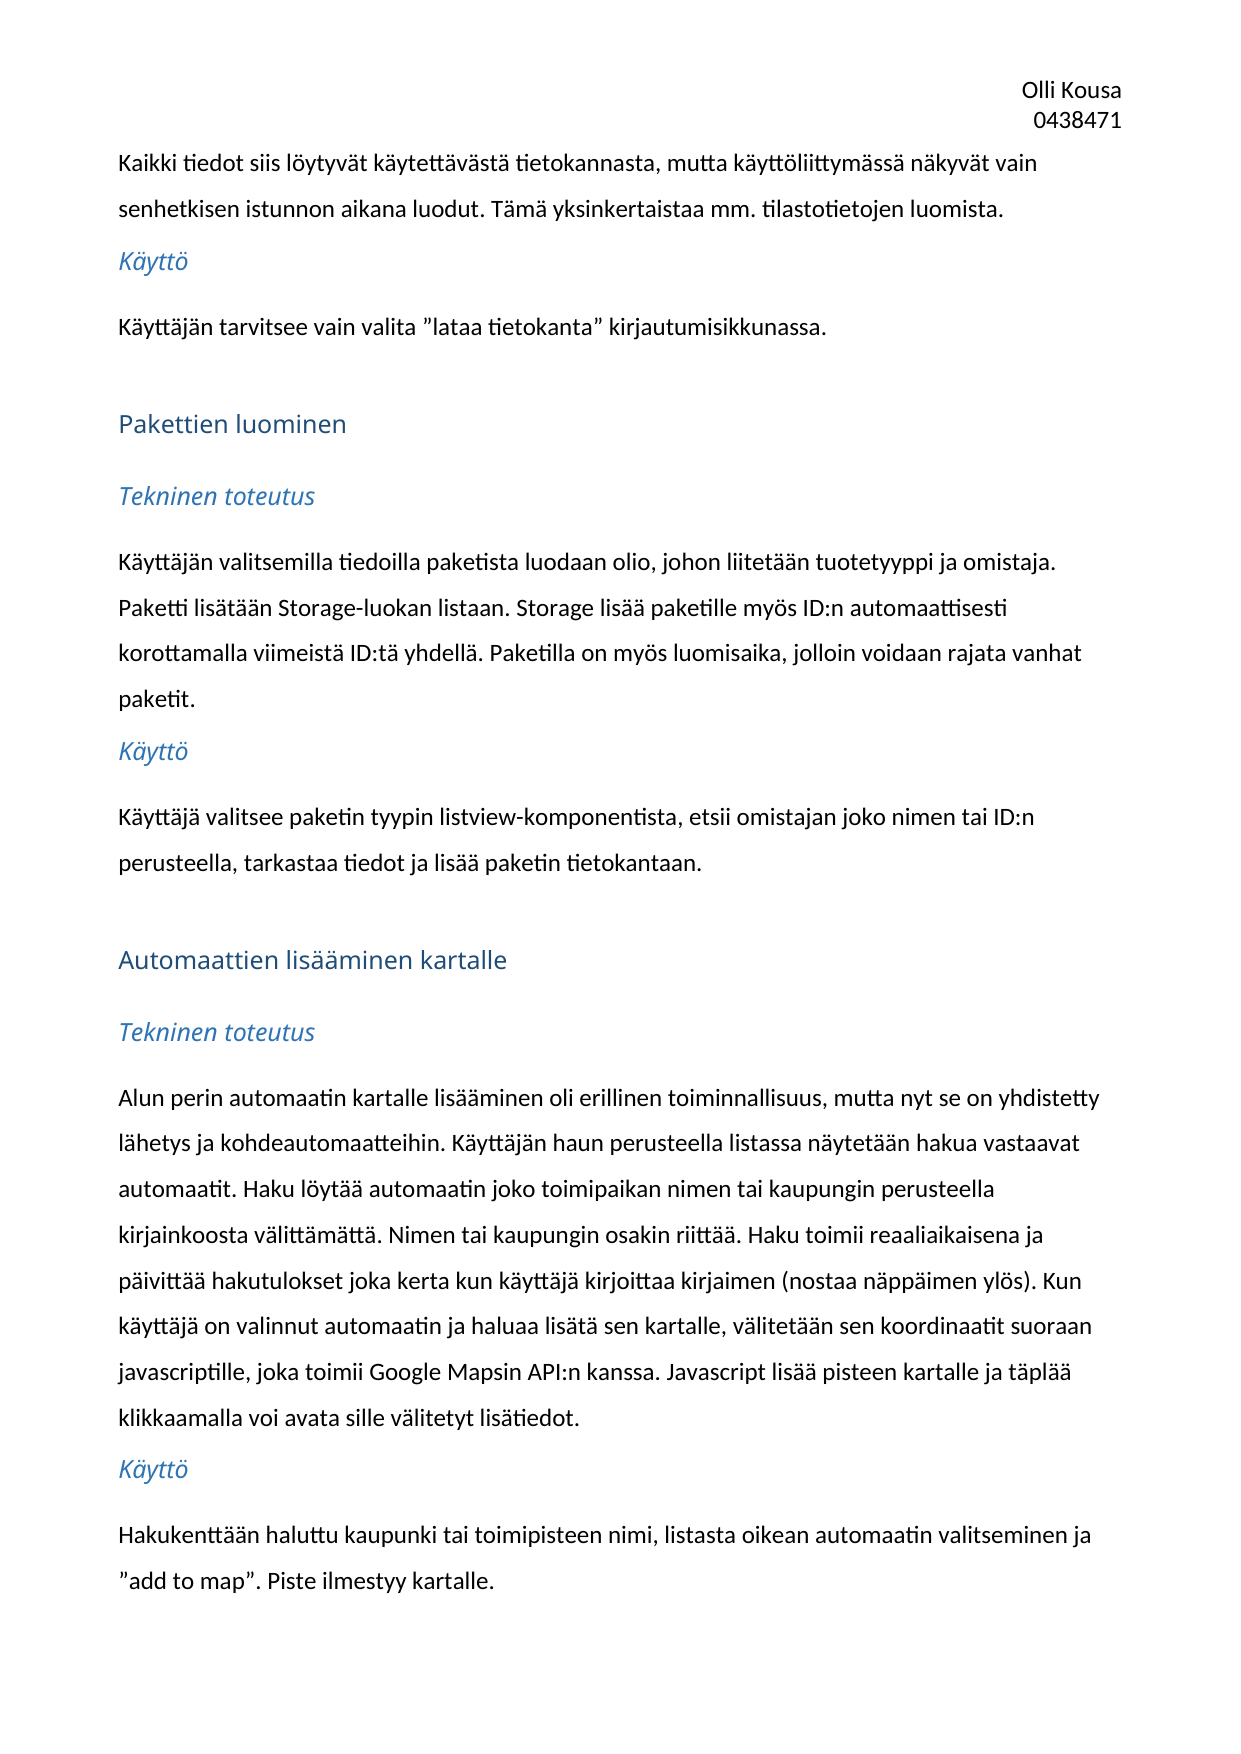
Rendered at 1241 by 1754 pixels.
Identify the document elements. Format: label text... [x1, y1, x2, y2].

subtitle Käyttö [118, 733, 1122, 767]
text Kaikki tiedot siis löytyvät käytettävästä tietokannasta, mutta käyttöliittymässä näkyvät vain senhetkisen istunnon aikana luodut. Tämä yksinkertaistaa mm. tilastotietojen luomista. [118, 148, 1122, 224]
text Käyttäjän valitsemilla tiedoilla paketista luodaan olio, johon liitetään tuotetyyppi ja omistaja. Paketti lisätään Storage-luokan listaan. Storage lisää paketille myös ID:n automaattisesti korottamalla viimeistä ID:tä yhdellä. Paketilla on myös luomisaika, jolloin voidaan rajata vanhat paketit. [118, 546, 1122, 714]
subtitle Pakettien luominen [118, 407, 1122, 441]
text Käyttäjän tarvitsee vain valita ”lataa tietokanta” kirjautumisikkunassa. [118, 311, 1122, 341]
subtitle Käyttö [118, 243, 1122, 277]
text Käyttäjä valitsee paketin tyypin listview-komponentista, etsii omistajan joko nimen tai ID:n perusteella, tarkastaa tiedot ja lisää paketin tietokantaan. [118, 801, 1122, 877]
subtitle Käyttö [118, 1452, 1122, 1486]
subtitle Automaattien lisääminen kartalle [118, 942, 1122, 976]
text Hakukenttään haluttu kaupunki tai toimipisteen nimi, listasta oikean automaatin valitseminen ja ”add to map”. Piste ilmestyy kartalle. [118, 1519, 1122, 1596]
subtitle Tekninen toteutus [118, 1014, 1122, 1048]
text Alun perin automaatin kartalle lisääminen oli erillinen toiminnallisuus, mutta nyt se on yhdistetty lähetys ja kohdeautomaatteihin. Käyttäjän haun perusteella listassa näytetään hakua vastaavat automaatit. Haku löytää automaatin joko toimipaikan nimen tai kaupungin perusteella kirjainkoosta välittämättä. Nimen tai kaupungin osakin riittää. Haku toimii reaaliaikaisena ja päivittää hakutulokset joka kerta kun käyttäjä kirjoittaa kirjaimen (nostaa näppäimen ylös). Kun käyttäjä on valinnut automaatin ja haluaa lisätä sen kartalle, välitetään sen koordinaatit suoraan javascriptille, joka toimii Google Mapsin API:n kanssa. Javascript lisää pisteen kartalle ja täplää klikkaamalla voi avata sille välitetyt lisätiedot. [118, 1082, 1122, 1432]
subtitle Tekninen toteutus [118, 478, 1122, 512]
